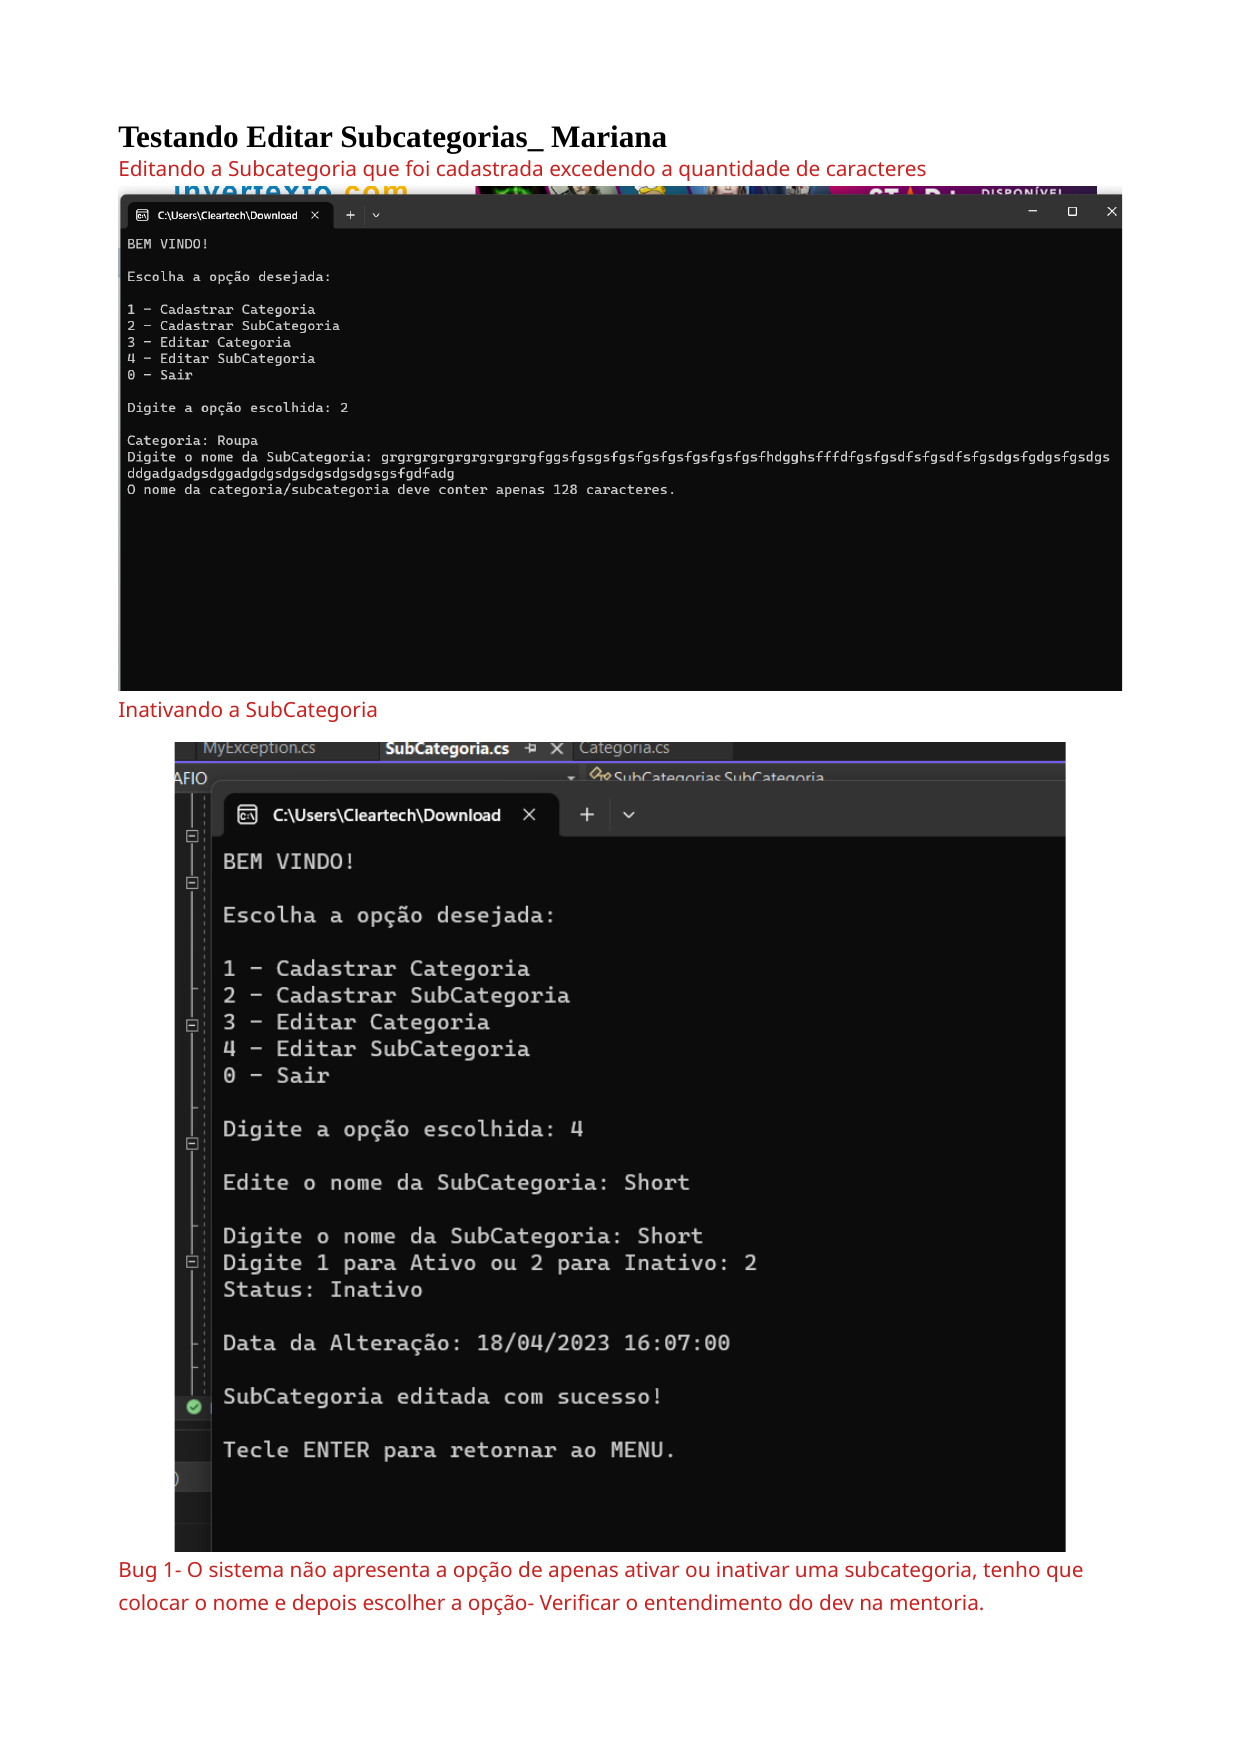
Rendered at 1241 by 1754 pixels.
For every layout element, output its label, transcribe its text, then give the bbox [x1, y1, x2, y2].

text Inativando a SubCategoria [118, 691, 1122, 723]
text Editando a Subcategoria que foi cadastrada excedendo a quantidade de caracteres [118, 154, 1122, 182]
picture [174, 742, 1066, 1552]
text Bug 1- O sistema não apresenta a opção de apenas ativar ou inativar uma subcategoria, tenho que colocar o nome e depois escolher a opção- Verificar o entendimento do dev na mentoria. [118, 742, 1122, 1616]
text Testando Editar Subcategorias_ Mariana [118, 118, 1122, 154]
picture [118, 186, 1123, 691]
